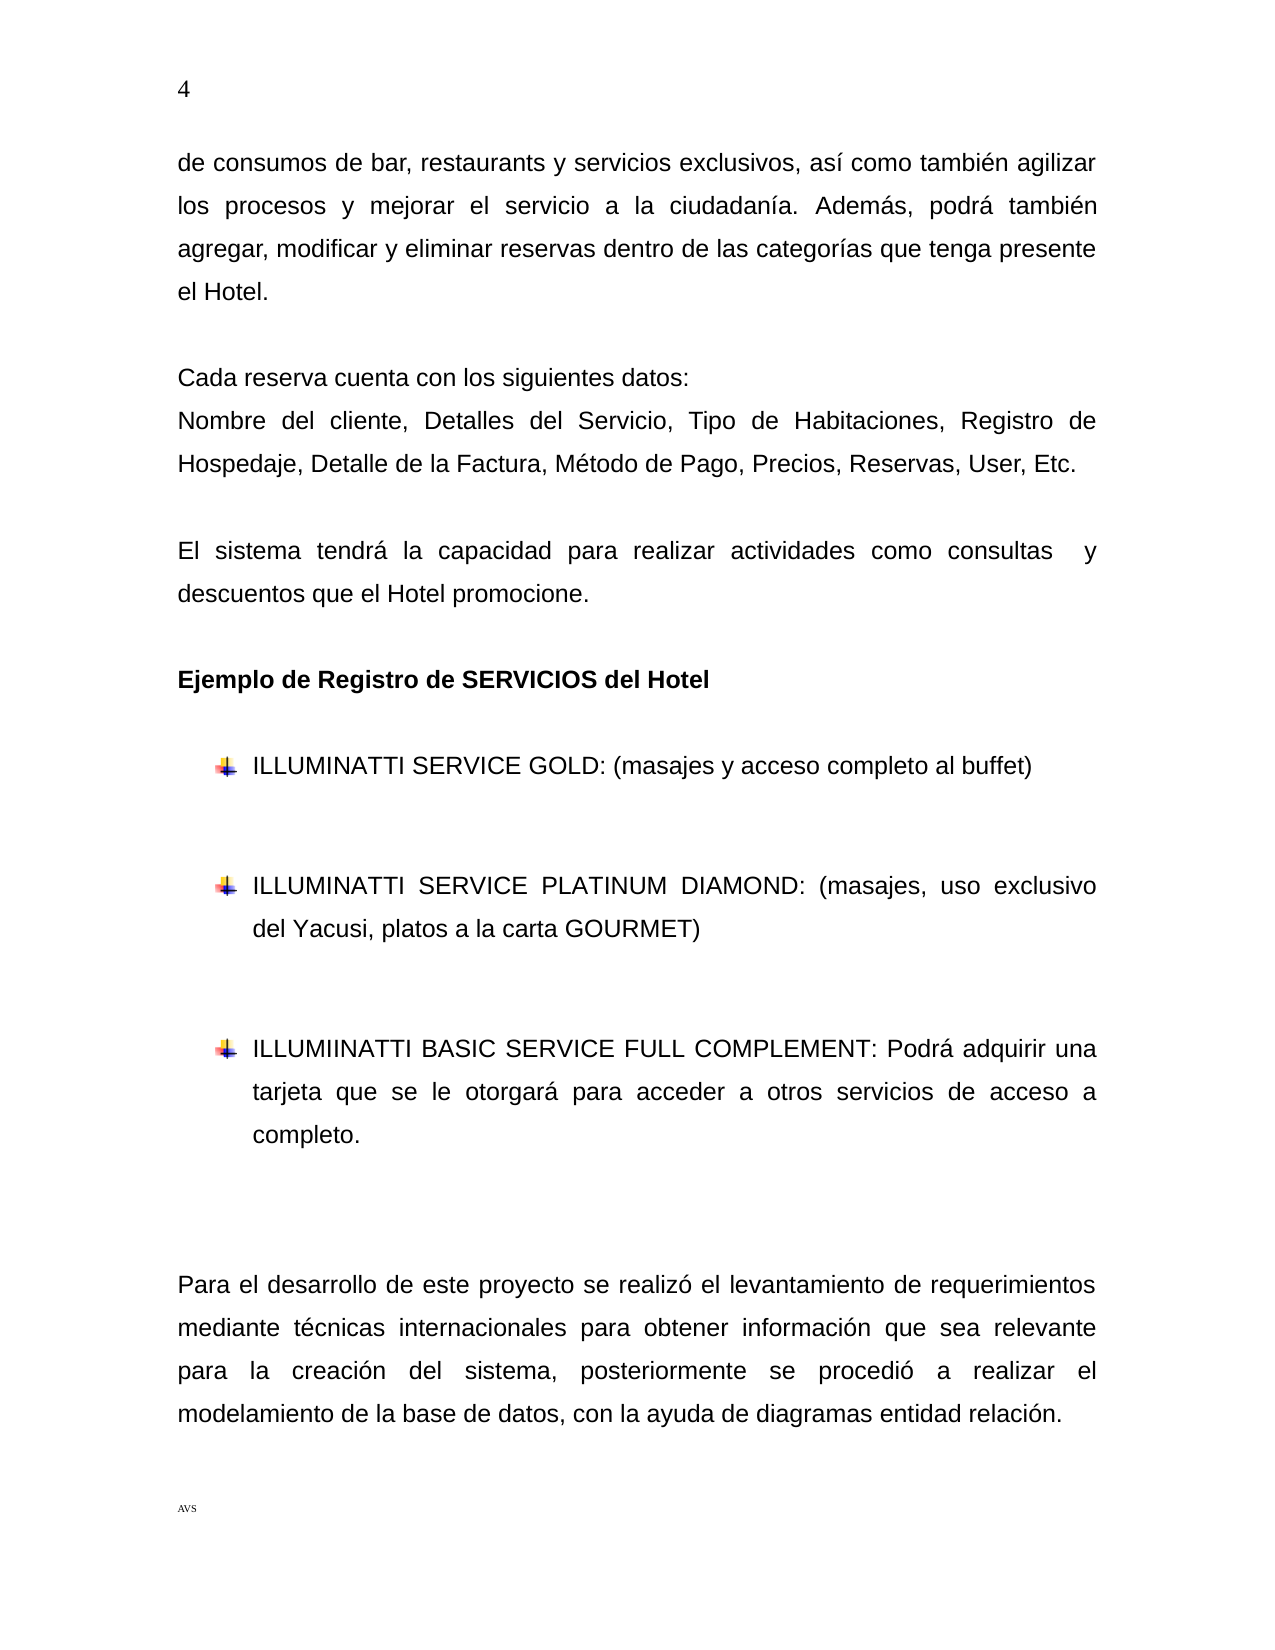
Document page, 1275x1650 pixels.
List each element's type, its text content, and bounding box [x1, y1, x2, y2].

list ILLUMINATTI SERVICE PLATINUM DIAMOND: (masajes, uso exclusivo del Yacusi, platos a la carta GOURMET) [215, 871, 1098, 943]
text Nombre del cliente, Detalles del Servicio, Tipo de Habitaciones, Registro de Hospedaje, Detalle de la Factura, Método de Pago, Precios, Reservas, User, Etc. [177, 406, 1098, 478]
list ILLUMINATTI SERVICE GOLD: (masajes y acceso completo al buffet) [215, 751, 1098, 780]
text de consumos de bar, restaurants y servicios exclusivos, así como también agilizar los procesos y mejorar el servicio a la ciudadanía. Además, podrá también agregar, modificar y eliminar reservas dentro de las categorías que tenga presente el Hotel. [177, 148, 1098, 306]
text Ejemplo de Registro de SERVICIOS del Hotel [177, 665, 1098, 694]
text Cada reserva cuenta con los siguientes datos: [177, 363, 1098, 392]
text El sistema tendrá la capacidad para realizar actividades como consultas y descuentos que el Hotel promocione. [177, 536, 1098, 608]
list ILLUMIINATTI BASIC SERVICE FULL COMPLEMENT: Podrá adquirir una tarjeta que se le otorgará para acceder a otros servicios de acceso a completo. [215, 1034, 1098, 1149]
text Para el desarrollo de este proyecto se realizó el levantamiento de requerimientos mediante técnicas internacionales para obtener información que sea relevante para la creación del sistema, posteriormente se procedió a realizar el modelamiento de la base de datos, con la ayuda de diagramas entidad relación. [177, 1269, 1098, 1428]
